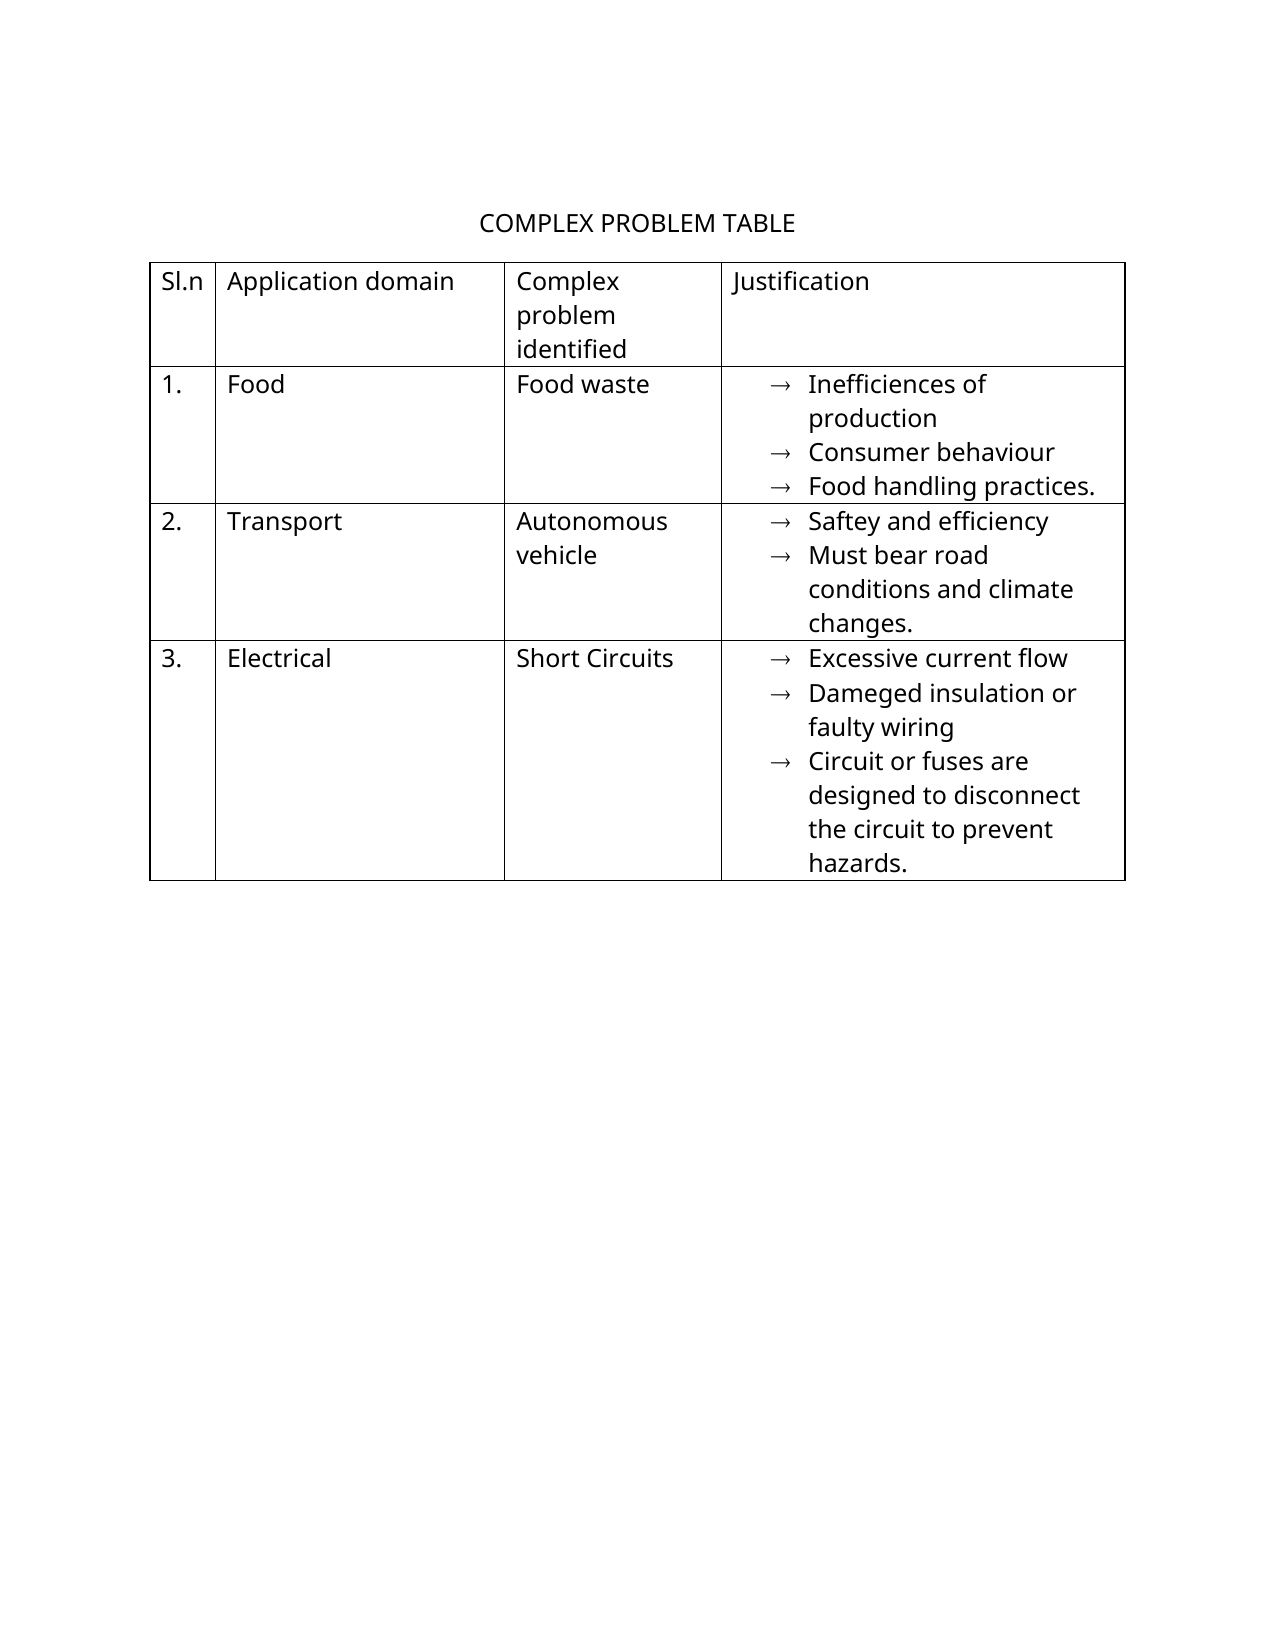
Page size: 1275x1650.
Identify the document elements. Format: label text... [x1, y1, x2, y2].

text COMPLEX PROBLEM TABLE [150, 206, 1125, 240]
table_cell Electrical [216, 641, 504, 879]
table_cell Food [216, 367, 504, 503]
table_cell Autonomous vehicle [505, 504, 721, 640]
table_header Application domain [216, 263, 504, 366]
table_cell Excessive current flow Dameged insulation or faulty wiring Circuit or fuses are designed to disconnect the circuit to prevent hazards. [722, 641, 1124, 879]
table_cell 1. [151, 367, 215, 503]
table_cell Short Circuits [505, 641, 721, 879]
table_header Complex problem identified [505, 263, 721, 366]
table_cell Transport [216, 504, 504, 640]
table_header Justification [722, 263, 1124, 366]
table_header Sl.n [151, 263, 215, 366]
table_cell 3. [151, 641, 215, 879]
table_cell 2. [151, 504, 215, 640]
table_cell Saftey and efficiency Must bear road conditions and climate changes. [722, 504, 1124, 640]
table_cell Food waste [505, 367, 721, 503]
table_cell Inefficiences of production Consumer behaviour Food handling practices. [722, 367, 1124, 503]
